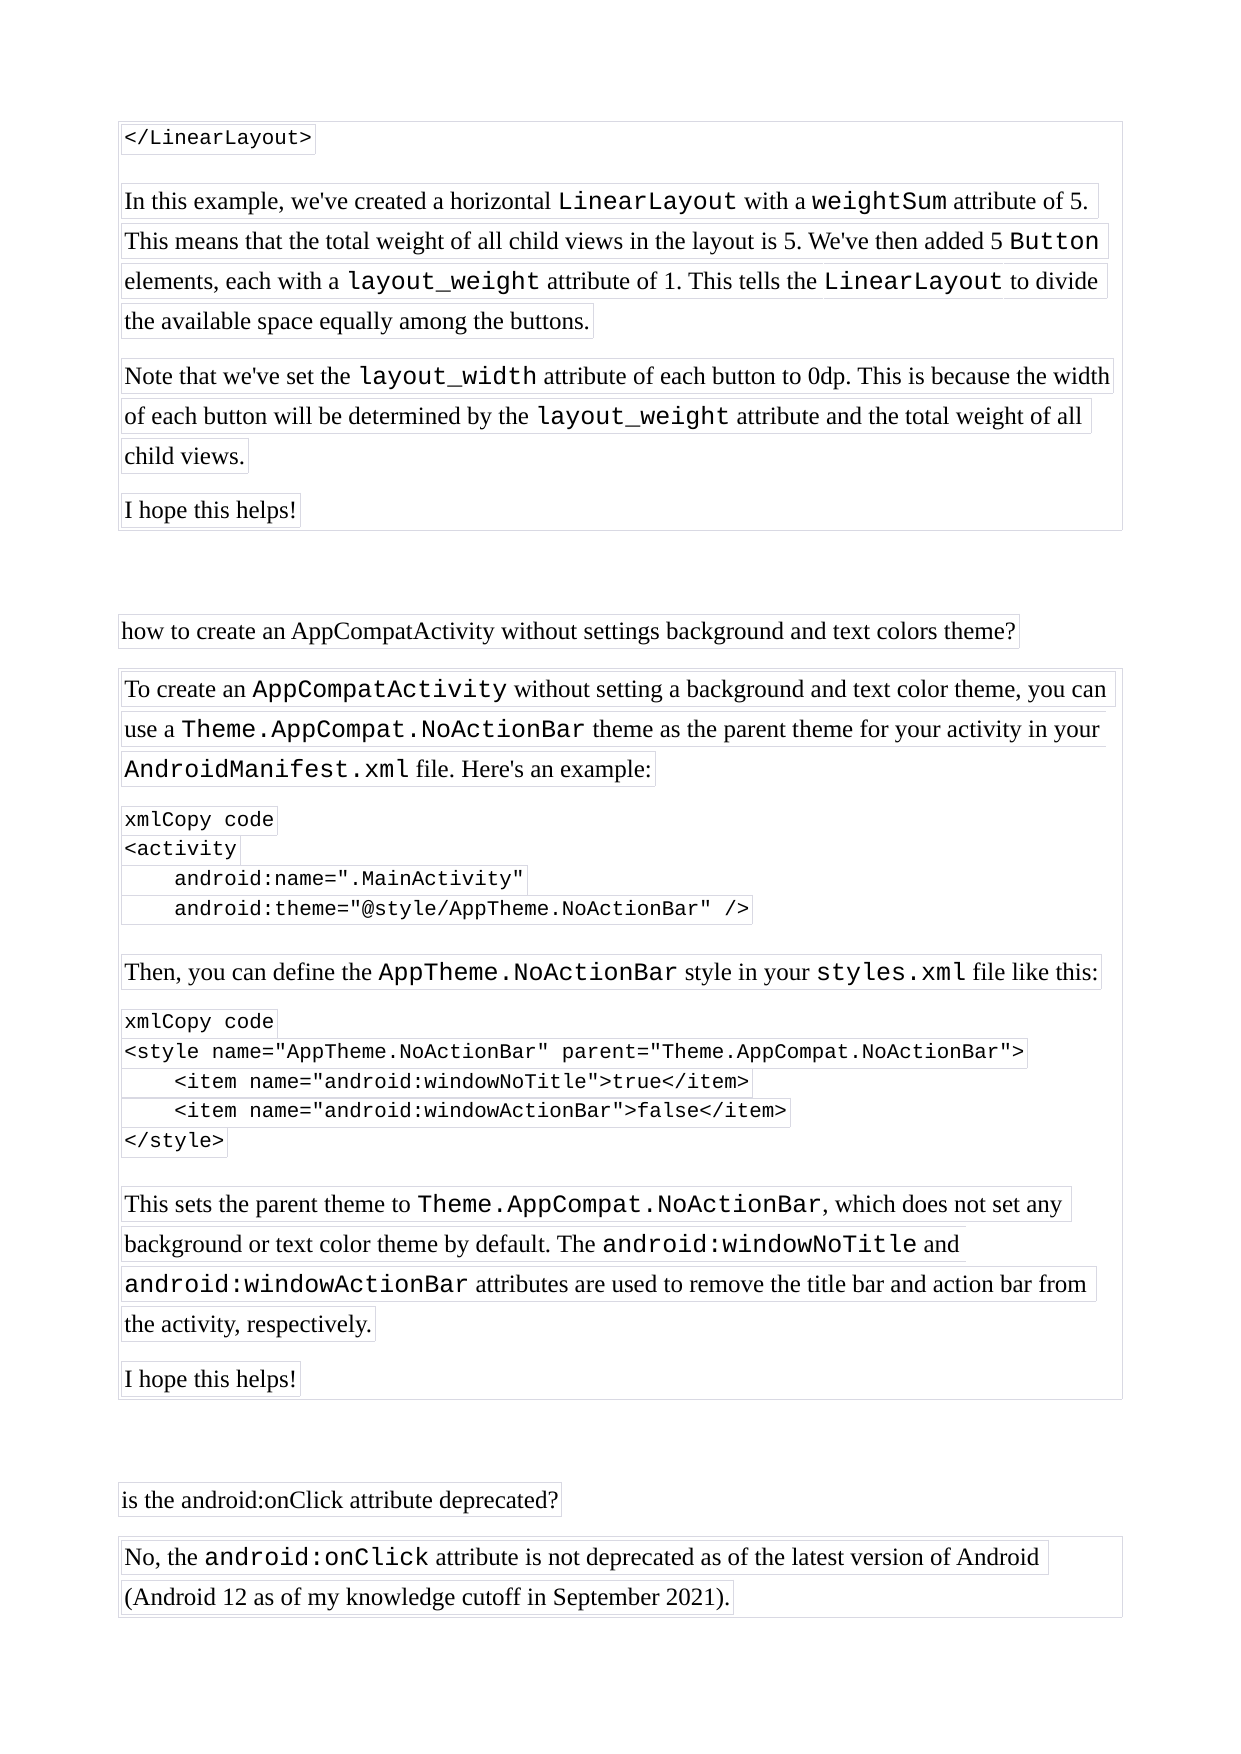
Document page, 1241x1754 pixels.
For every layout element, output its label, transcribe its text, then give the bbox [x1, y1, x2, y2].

text I hope this helps! [119, 1358, 1122, 1399]
text I hope this helps! [119, 489, 1122, 530]
text [562, 1482, 1122, 1517]
text Then, you can define the AppTheme.NoActionBar style in your styles.xml file like this: [119, 951, 1122, 989]
text android:theme="@style/AppTheme.NoActionBar" /> [122, 896, 752, 924]
text </style> [122, 1124, 1122, 1157]
text <item name="android:windowActionBar">false</item> [753, 1094, 1122, 1124]
text android:name=".MainActivity" [241, 862, 1122, 892]
text [1020, 613, 1122, 648]
text [241, 832, 1122, 862]
text </LinearLayout> [119, 122, 1122, 154]
text Note that we've set the layout_width attribute of each button to 0dp. This is because the width of each button will be determined by the layout_weight attribute and the total weight of all child views. [119, 355, 1122, 473]
text is the android:onClick attribute deprecated? [119, 1483, 561, 1516]
text xmlCopy code [119, 803, 1122, 832]
text <style name="AppTheme.NoActionBar" parent="Theme.AppCompat.NoActionBar"> [122, 1039, 1027, 1065]
text android:name=".MainActivity" [122, 866, 527, 892]
text how to create an AppCompatActivity without settings background and text colors theme? [119, 615, 1019, 648]
text This sets the parent theme to Theme.AppCompat.NoActionBar, which does not set any background or text color theme by default. The android:windowNoTitle and android:windowActionBar attributes are used to remove the title bar and action bar from the activity, respectively. [119, 1183, 1122, 1341]
text <item name="android:windowActionBar">false</item> [122, 1099, 790, 1124]
text android:theme="@style/AppTheme.NoActionBar" /> [528, 892, 1122, 924]
text To create an AppCompatActivity without setting a background and text color theme, you can use a Theme.AppCompat.NoActionBar theme as the parent theme for your activity in your AndroidManifest.xml file. Here's an example: [119, 669, 1122, 786]
text <item name="android:windowNoTitle">true</item> [122, 1069, 752, 1094]
text <style name="AppTheme.NoActionBar" parent="Theme.AppCompat.NoActionBar"> [278, 1035, 1122, 1065]
text In this example, we've created a horizontal LinearLayout with a weightSum attribute of 5. This means that the total weight of all child views in the layout is 5. We've then added 5 Button elements, each with a layout_weight attribute of 1. This tells the LinearLayout to divide the available space equally among the buttons. [119, 180, 1122, 338]
text No, the android:onClick attribute is not deprecated as of the latest version of Android (Android 12 as of my knowledge cutoff in September 2021). [119, 1537, 1122, 1617]
text [753, 1065, 1122, 1094]
text xmlCopy code [119, 1005, 1122, 1035]
text <activity [122, 836, 240, 862]
